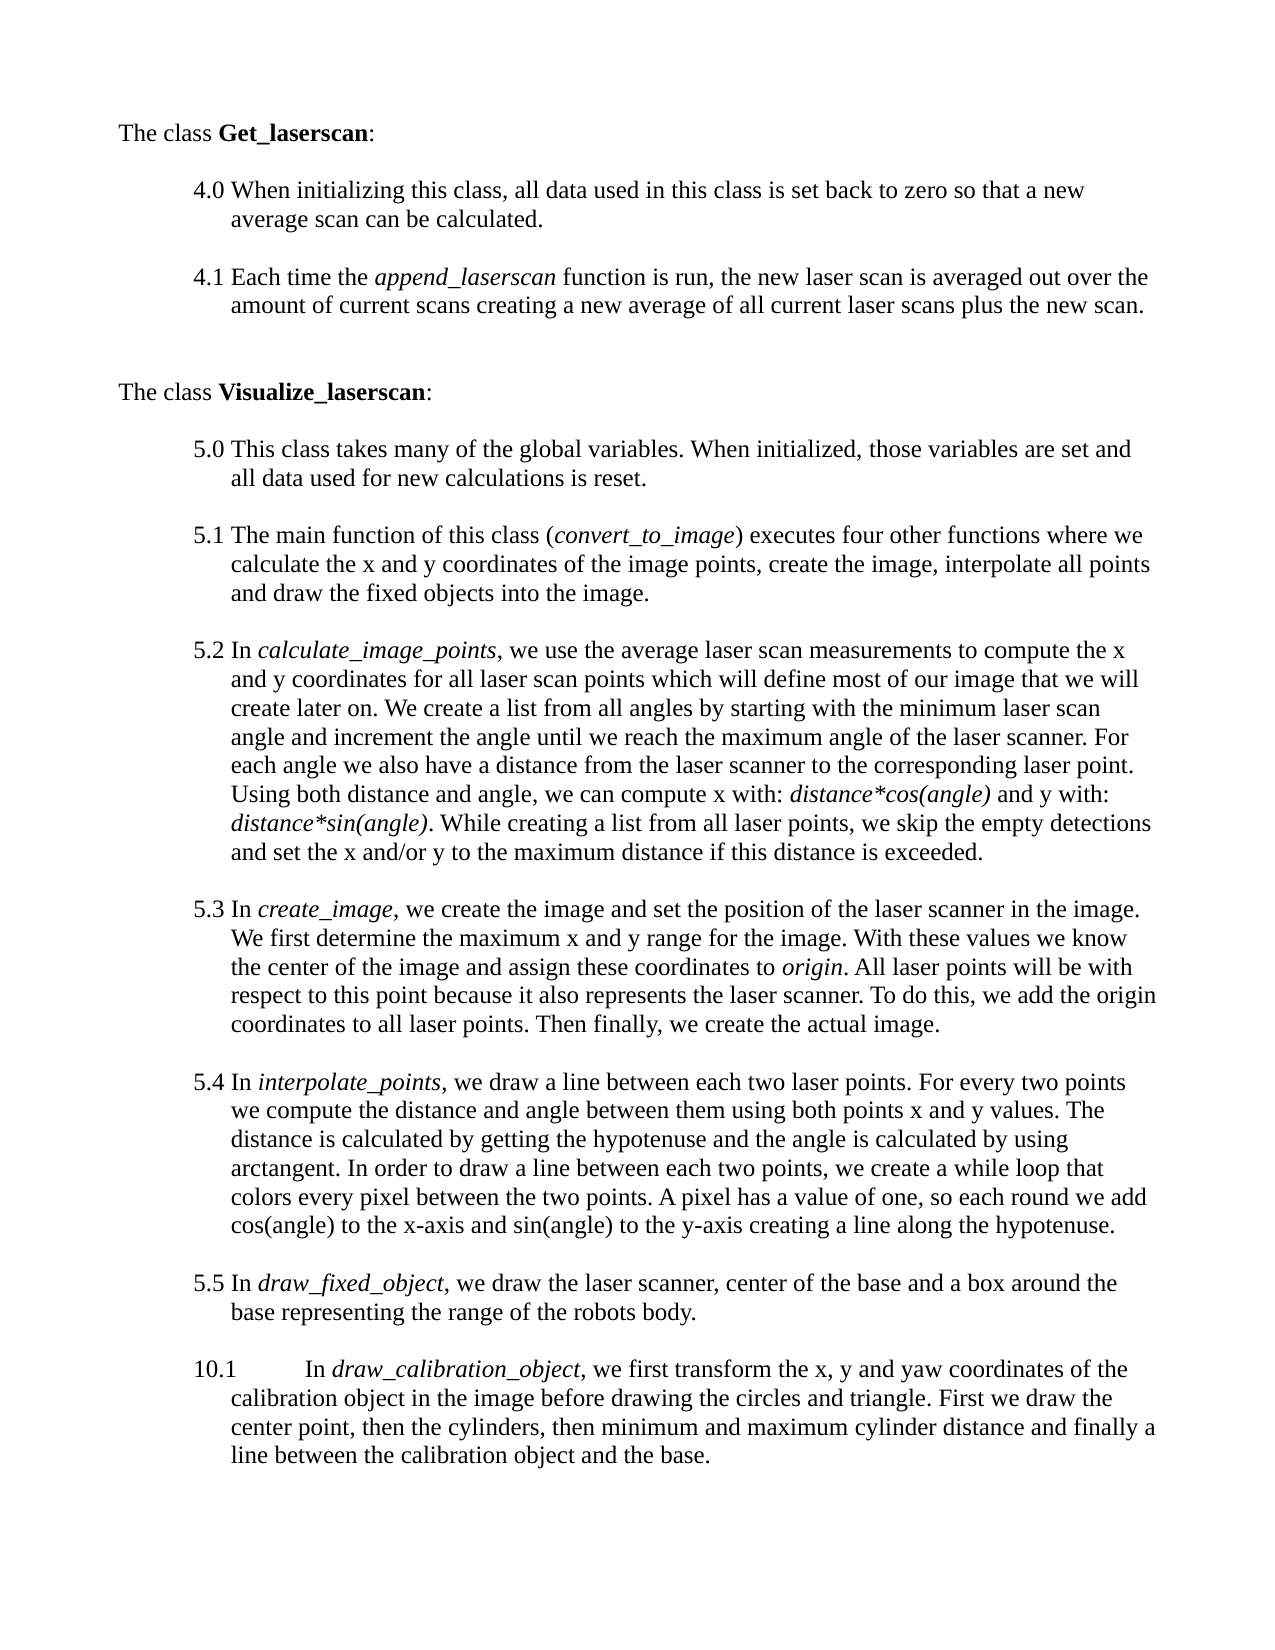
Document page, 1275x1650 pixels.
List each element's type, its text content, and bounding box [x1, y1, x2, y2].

list In draw_fixed_object, we draw the laser scanner, center of the base and a box around the base representing the range of the robots body. [193, 1268, 1157, 1326]
text The class Get_laserscan: [118, 118, 1157, 147]
list In interpolate_points, we draw a line between each two laser points. For every two points we compute the distance and angle between them using both points x and y values. The distance is calculated by getting the hypotenuse and the angle is calculated by using arctangent. In order to draw a line between each two points, we create a while loop that colors every pixel between the two points. A pixel has a value of one, so each round we add cos(angle) to the x-axis and sin(angle) to the y-axis creating a line along the hypotenuse. [193, 1067, 1157, 1239]
list This class takes many of the global variables. When initialized, those variables are set and all data used for new calculations is reset. [193, 434, 1157, 492]
list The main function of this class (convert_to_image) executes four other functions where we calculate the x and y coordinates of the image points, create the image, interpolate all points and draw the fixed objects into the image. [193, 521, 1157, 607]
list When initializing this class, all data used in this class is set back to zero so that a new average scan can be calculated. [193, 176, 1157, 233]
list Each time the append_laserscan function is run, the new laser scan is averaged out over the amount of current scans creating a new average of all current laser scans plus the new scan. [193, 262, 1157, 319]
list In draw_calibration_object, we first transform the x, y and yaw coordinates of the calibration object in the image before drawing the circles and triangle. First we draw the center point, then the cylinders, then minimum and maximum cylinder distance and finally a line between the calibration object and the base. [193, 1354, 1157, 1469]
list In calculate_image_points, we use the average laser scan measurements to compute the x and y coordinates for all laser scan points which will define most of our image that we will create later on. We create a list from all angles by starting with the minimum laser scan angle and increment the angle until we reach the maximum angle of the laser scanner. For each angle we also have a distance from the laser scanner to the corresponding laser point. Using both distance and angle, we can compute x with: distance*cos(angle) and y with: distance*sin(angle). While creating a list from all laser points, we skip the empty detections and set the x and/or y to the maximum distance if this distance is exceeded. [193, 636, 1157, 866]
list In create_image, we create the image and set the position of the laser scanner in the image. We first determine the maximum x and y range for the image. With these values we know the center of the image and assign these coordinates to origin. All laser points will be with respect to this point because it also represents the laser scanner. To do this, we add the origin coordinates to all laser points. Then finally, we create the actual image. [193, 894, 1157, 1038]
text The class Visualize_laserscan: [118, 377, 1157, 406]
